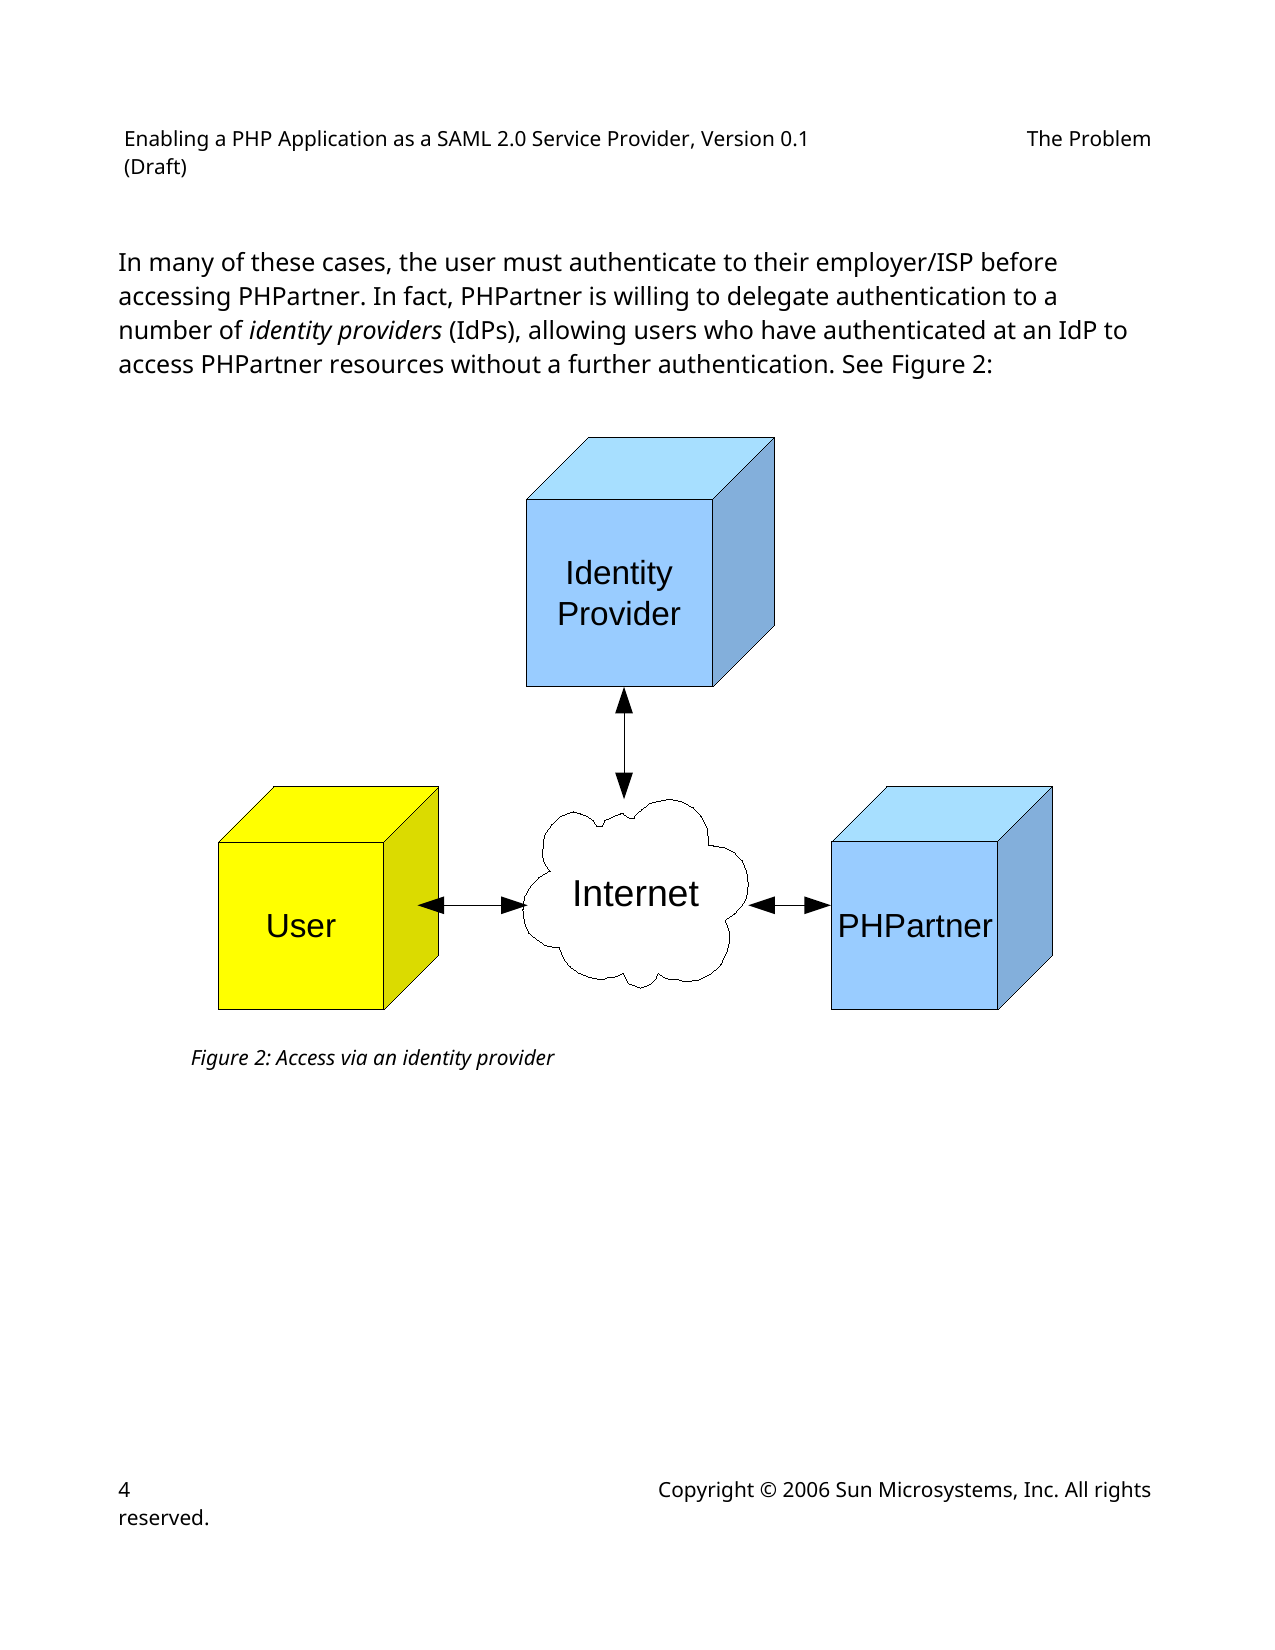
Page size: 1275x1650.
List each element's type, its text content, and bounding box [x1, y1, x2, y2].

text In many of these cases, the user must authenticate to their employer/ISP before accessing PHPartner. In fact, PHPartner is willing to delegate authentication to a number of identity providers (IdPs), allowing users who have authenticated at an IdP to access PHPartner resources without a further authentication. See Figure 2: [118, 245, 1157, 381]
text Figure 2: Access via an identity provider [191, 406, 1084, 1072]
